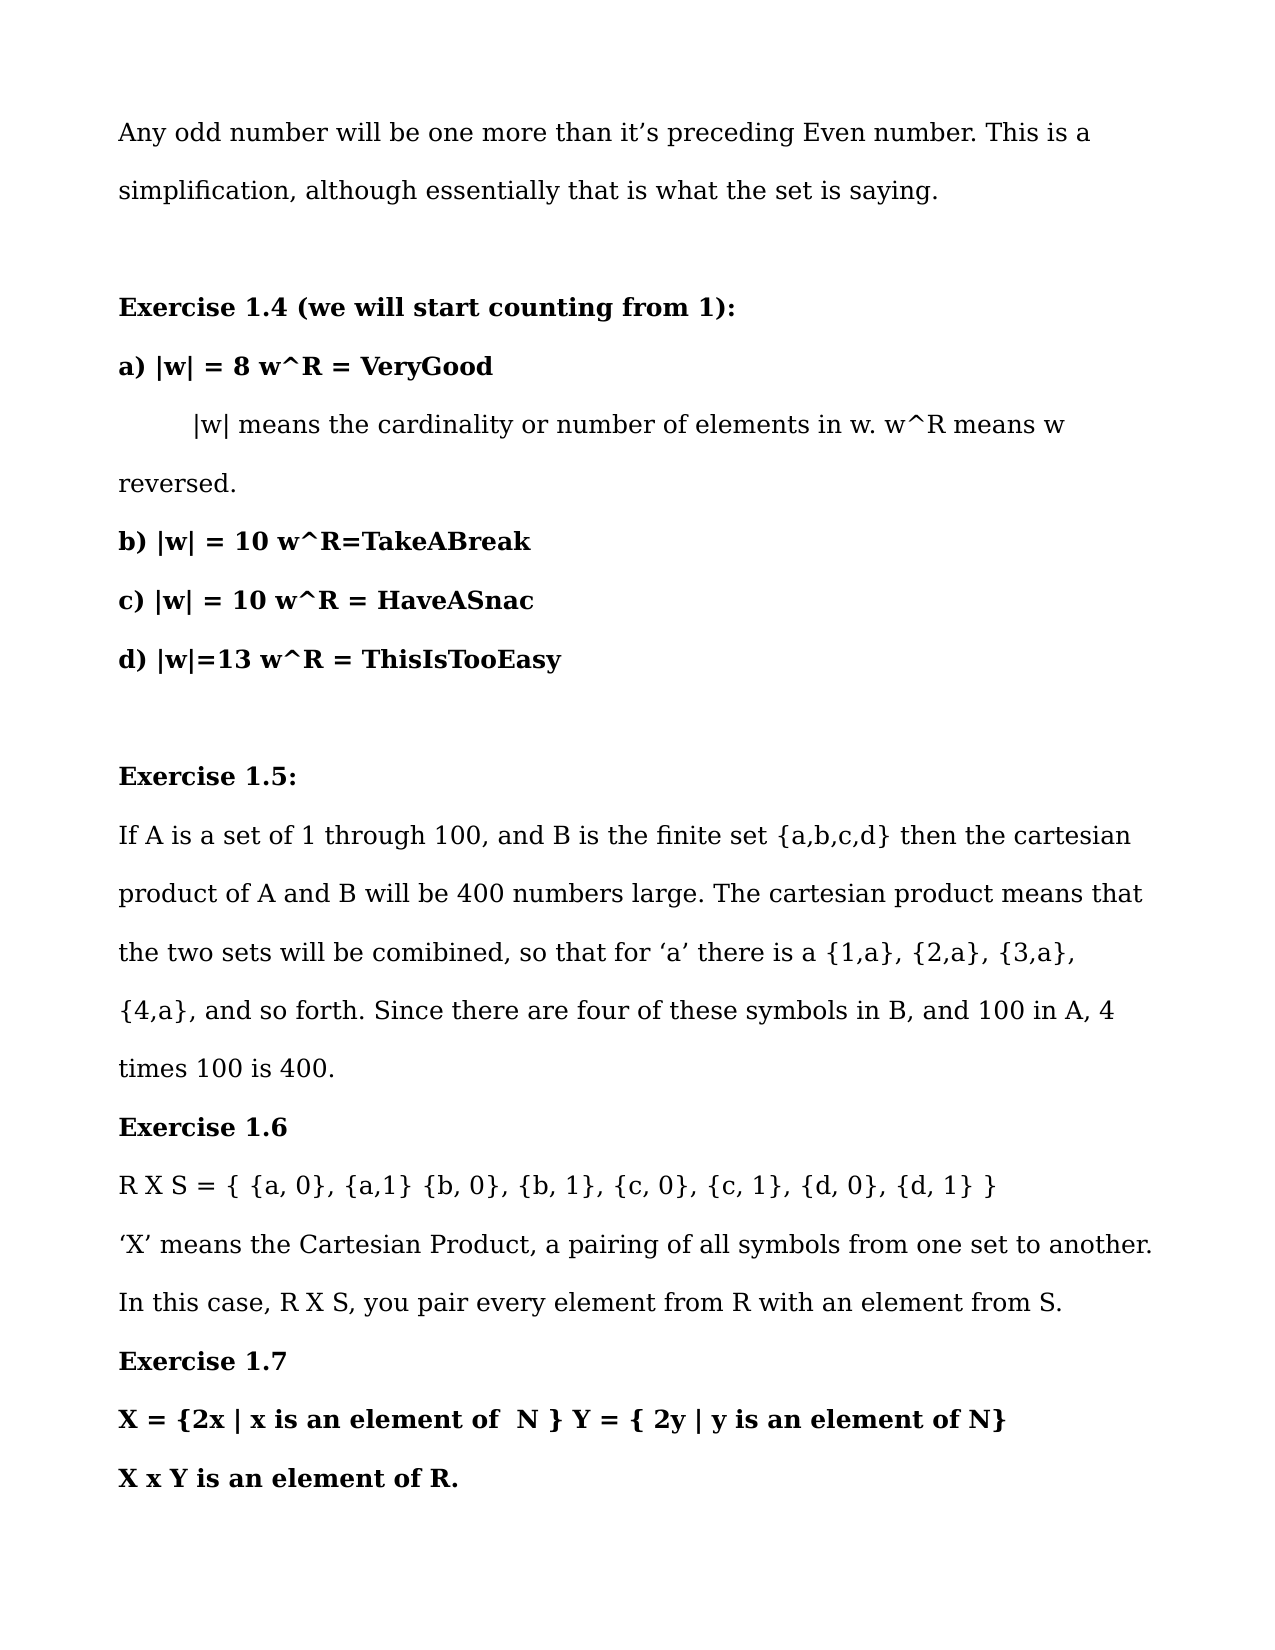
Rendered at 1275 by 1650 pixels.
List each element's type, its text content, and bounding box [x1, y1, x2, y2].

text If A is a set of 1 through 100, and B is the finite set {a,b,c,d} then the cartesian product of A and B will be 400 numbers large. The cartesian product means that the two sets will be comibined, so that for ‘a’ there is a {1,a}, {2,a}, {3,a}, {4,a}, and so forth. Since there are four of these symbols in B, and 100 in A, 4 times 100 is 400. [118, 821, 1157, 1083]
text ‘X’ means the Cartesian Product, a pairing of all symbols from one set to another. In this case, R X S, you pair every element from R with an element from S. [118, 1230, 1157, 1317]
text X x Y is an element of R. [118, 1464, 1157, 1493]
text a) |w| = 8 w^R = VeryGood [118, 352, 1157, 381]
text |w| means the cardinality or number of elements in w. w^R means w reversed. [118, 411, 1157, 498]
text R X S = { {a, 0}, {a,1} {b, 0}, {b, 1}, {c, 0}, {c, 1}, {d, 0}, {d, 1} } [118, 1171, 1157, 1201]
text Any odd number will be one more than it’s preceding Even number. This is a simplification, although essentially that is what the set is saying. [118, 118, 1157, 206]
text c) |w| = 10 w^R = HaveASnac [118, 586, 1157, 615]
text Exercise 1.7 [118, 1346, 1157, 1376]
text Exercise 1.5: [118, 762, 1157, 792]
text d) |w|=13 w^R = ThisIsTooEasy [118, 645, 1157, 674]
text Exercise 1.6 [118, 1113, 1157, 1142]
text b) |w| = 10 w^R=TakeABreak [118, 527, 1157, 557]
text X = {2x | x is an element of N } Y = { 2y | y is an element of N} [118, 1405, 1157, 1434]
text Exercise 1.4 (we will start counting from 1): [118, 293, 1157, 322]
